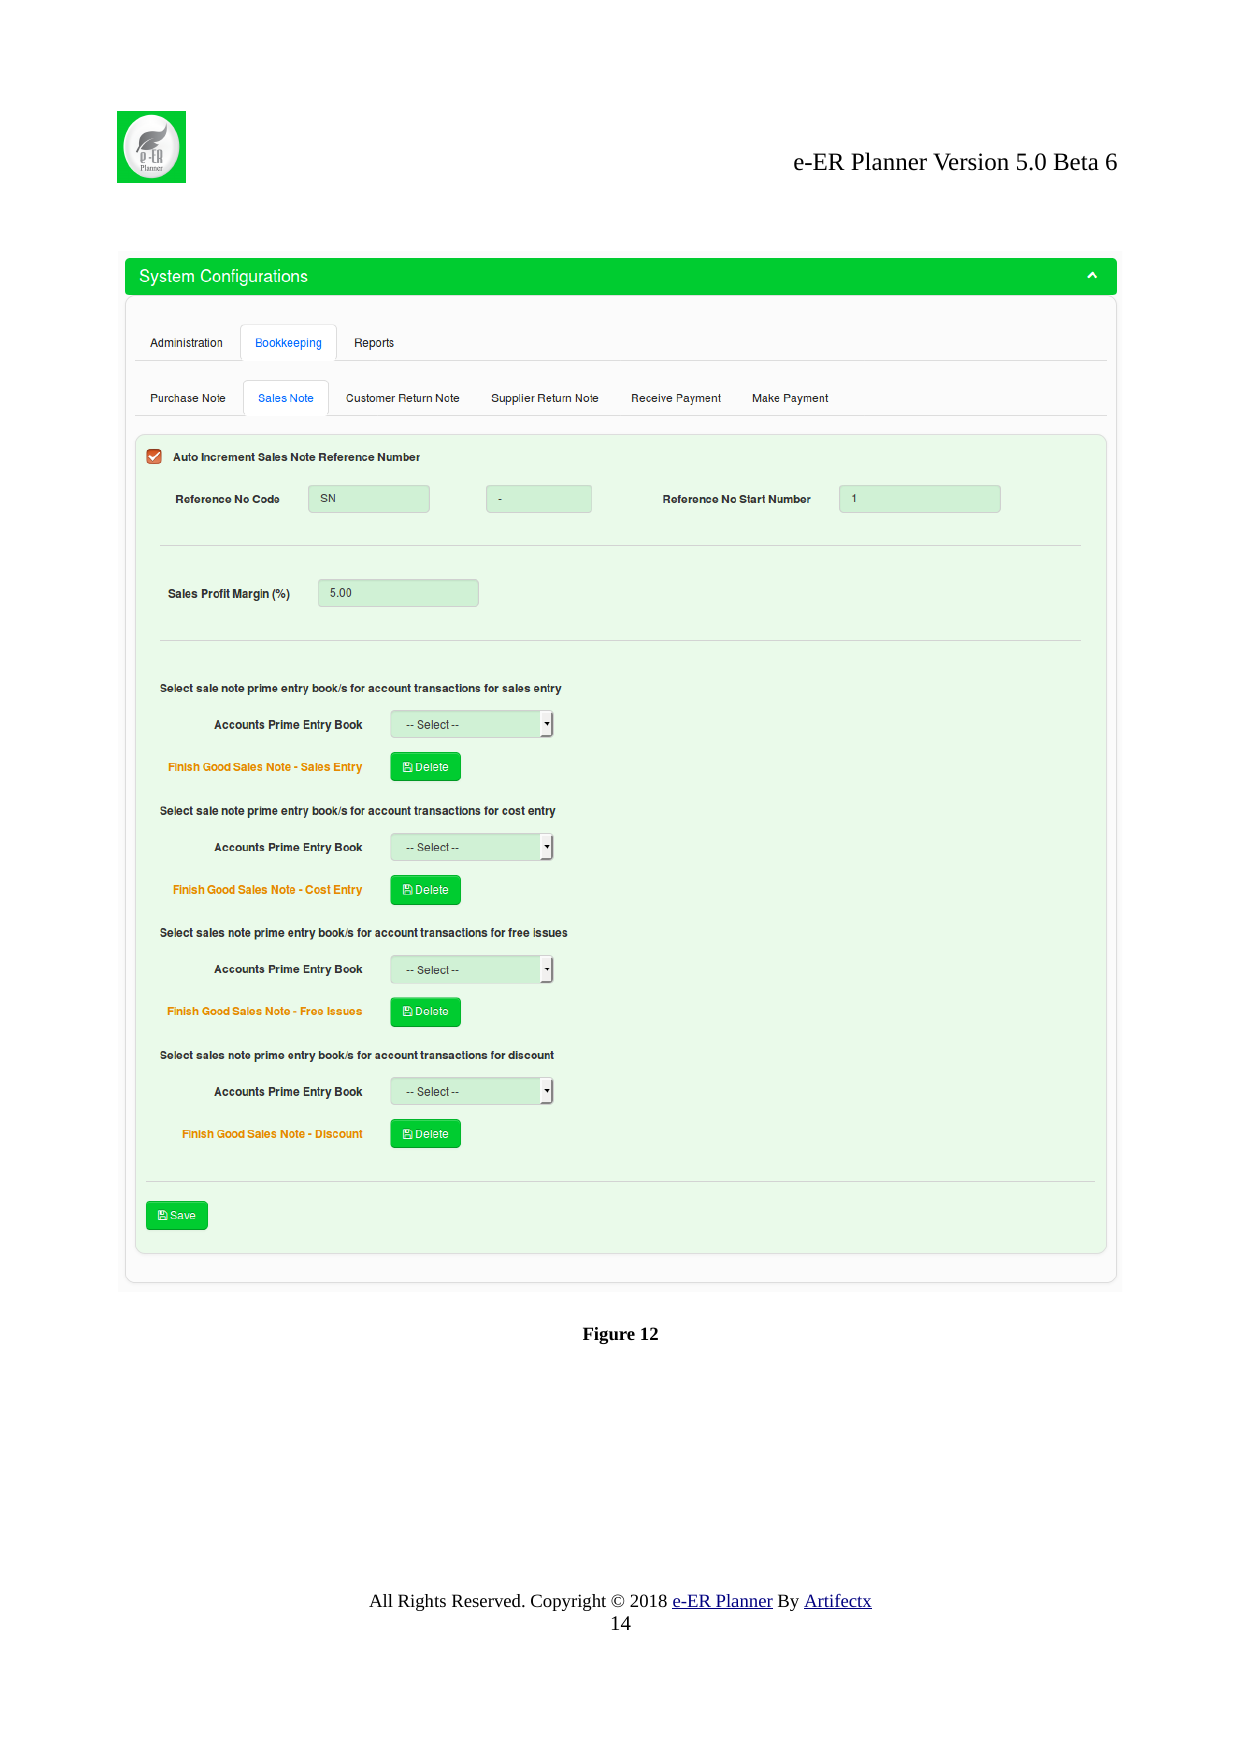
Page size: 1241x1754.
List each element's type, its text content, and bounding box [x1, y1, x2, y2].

text Figure 12 [118, 1323, 1122, 1344]
picture [118, 251, 1123, 1292]
picture [117, 111, 186, 183]
